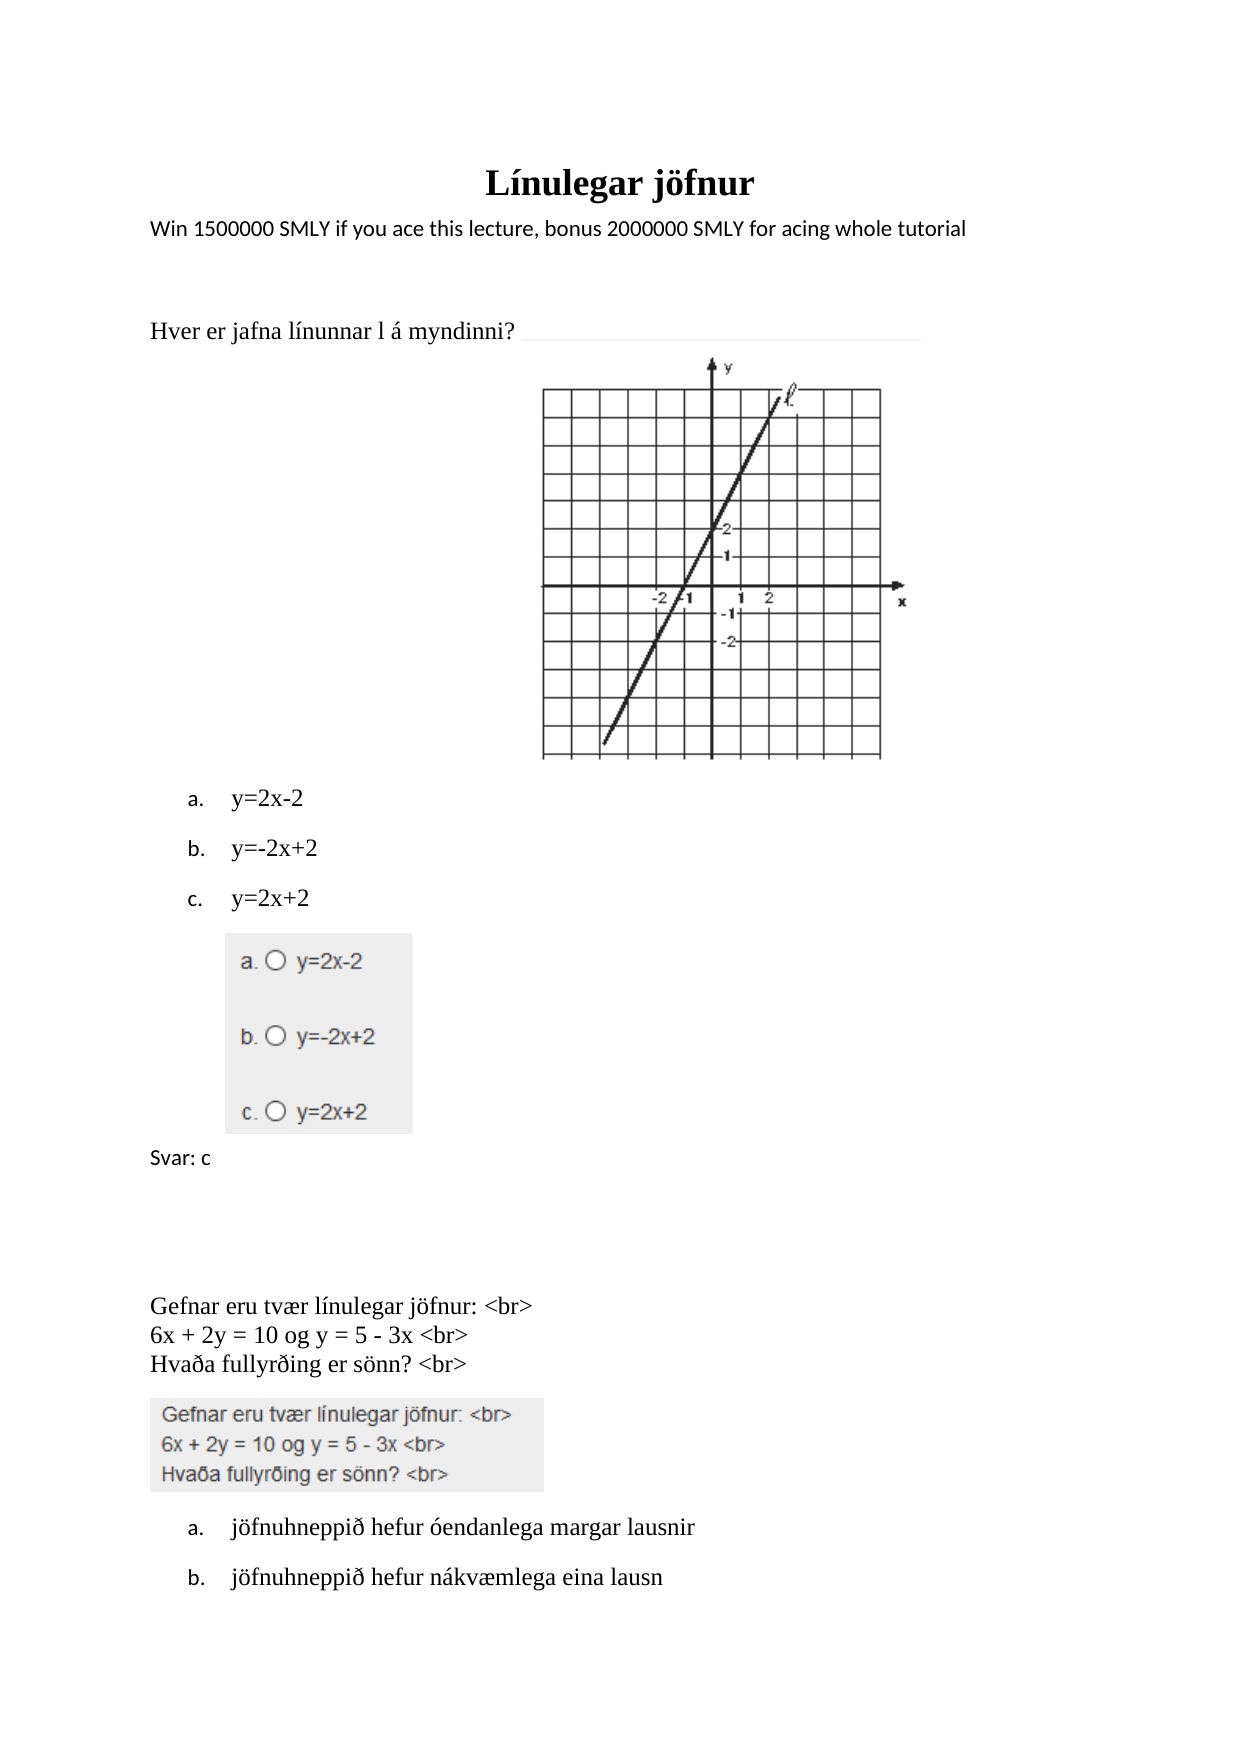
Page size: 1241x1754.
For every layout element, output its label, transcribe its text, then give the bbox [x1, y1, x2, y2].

list jöfnuhneppið hefur nákvæmlega eina lausn [187, 1562, 1090, 1591]
text Gefnar eru tvær línulegar jöfnur: <br> 6x + 2y = 10 og y = 5 - 3x <br> Hvaða fullyrðing er sönn? <br> [150, 1291, 1090, 1377]
text Win 1500000 SMLY if you ace this lecture, bonus 2000000 SMLY for acing whole tutorial [150, 214, 1090, 242]
text Línulegar jöfnur [150, 160, 1090, 203]
list y=2x-2 [187, 783, 1090, 812]
list jöfnuhneppið hefur óendanlega margar lausnir [187, 1512, 1090, 1541]
text Hver er jafna línunnar l á myndinni? [150, 316, 1090, 763]
list y=-2x+2 [187, 833, 1090, 862]
list y=2x+2 [187, 883, 1090, 912]
text Svar: c [150, 1143, 1090, 1172]
